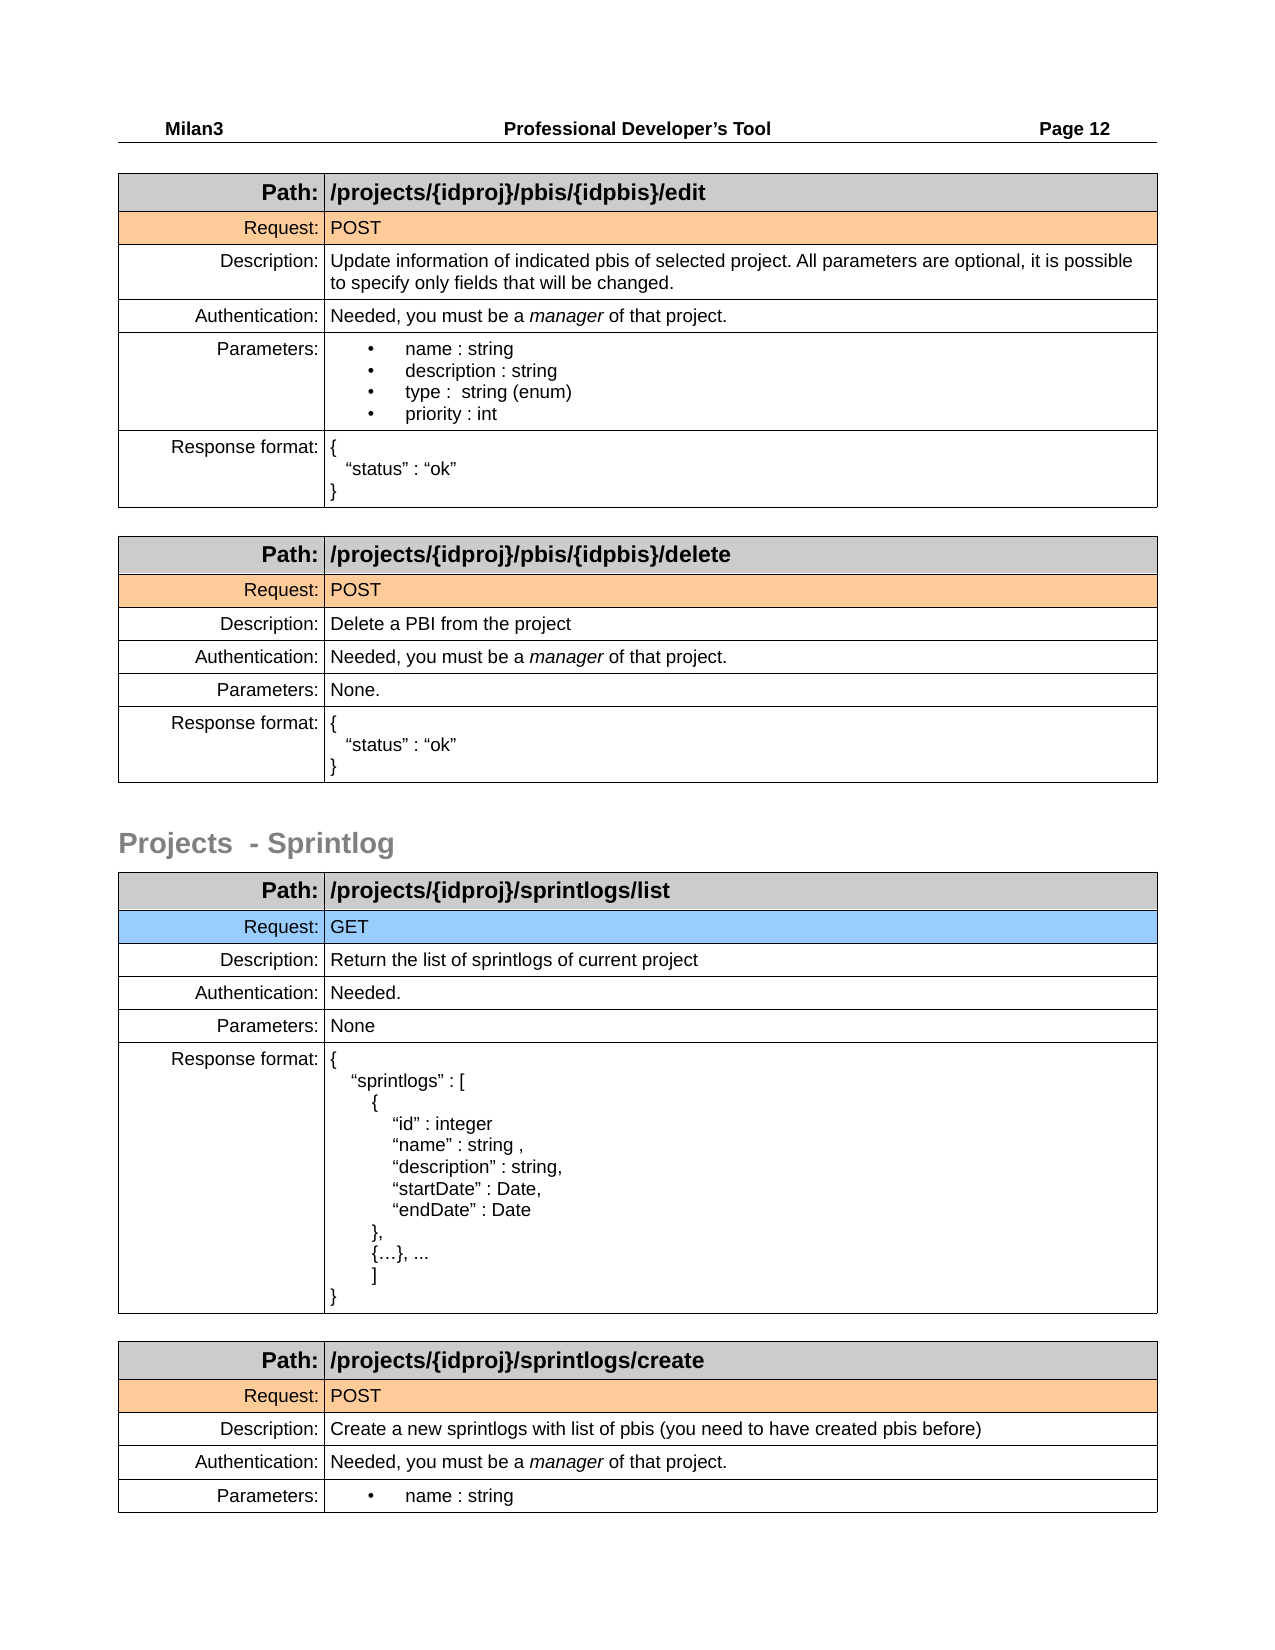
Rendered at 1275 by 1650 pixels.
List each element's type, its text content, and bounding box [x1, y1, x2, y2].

table_header Path: [119, 873, 324, 909]
table_cell Authentication: [119, 300, 324, 332]
table_header /projects/{idproj}/pbis/{idpbis}/edit [325, 174, 1157, 211]
table_cell Return the list of sprintlogs of current project [325, 944, 1157, 976]
table_header Path: [119, 537, 324, 573]
table_cell Request: [119, 911, 324, 943]
table_cell Parameters: [119, 333, 324, 430]
table_cell Parameters: [119, 1010, 324, 1042]
table_cell Needed, you must be a manager of that project. [325, 1446, 1157, 1478]
table_cell Description: [119, 245, 324, 299]
table_cell Description: [119, 944, 324, 976]
table_cell Create a new sprintlogs with list of pbis (you need to have created pbis before) [325, 1413, 1157, 1445]
table_cell POST [325, 575, 1157, 607]
table_cell POST [325, 1380, 1157, 1412]
table_cell None [325, 1010, 1157, 1042]
table_cell name : string description : string startDate : Date endDate: Date idpbis : integer[] [325, 1480, 1157, 1512]
table_cell GET [325, 911, 1157, 943]
table_cell Needed, you must be a manager of that project. [325, 300, 1157, 332]
table_cell Delete a PBI from the project [325, 608, 1157, 640]
table_cell Response format: [119, 707, 324, 782]
table_header Path: [119, 1342, 324, 1379]
table_cell Parameters: [119, 674, 324, 706]
table_cell None. [325, 674, 1157, 706]
table_header /projects/{idproj}/sprintlogs/list [325, 873, 1157, 909]
table_header /projects/{idproj}/sprintlogs/create [325, 1342, 1157, 1379]
table_cell Update information of indicated pbis of selected project. All parameters are optional, it is possible to specify only fields that will be changed. [325, 245, 1157, 299]
table_cell Needed, you must be a manager of that project. [325, 641, 1157, 673]
table_cell Description: [119, 608, 324, 640]
table_cell { “status” : “ok” } [325, 431, 1157, 507]
table_header /projects/{idproj}/pbis/{idpbis}/delete [325, 537, 1157, 573]
table_cell Response format: [119, 431, 324, 507]
table_cell Response format: [119, 1043, 324, 1312]
table_cell Authentication: [119, 977, 324, 1009]
table_cell Authentication: [119, 641, 324, 673]
table_cell Description: [119, 1413, 324, 1445]
table_cell name : string description : string type : string (enum) priority : int [325, 333, 1157, 430]
table_cell Needed. [325, 977, 1157, 1009]
table_cell Parameters: [119, 1480, 324, 1512]
table_cell Authentication: [119, 1446, 324, 1478]
table_cell { “status” : “ok” } [325, 707, 1157, 782]
table_cell Request: [119, 212, 324, 244]
subtitle Projects - Sprintlog [118, 826, 1157, 859]
table_cell { “sprintlogs” : [ { “id” : integer “name” : string , “description” : string, “startDate” : Date, “endDate” : Date }, {…}, ... ] } [325, 1043, 1157, 1312]
table_cell Request: [119, 1380, 324, 1412]
table_cell POST [325, 212, 1157, 244]
table_cell Request: [119, 575, 324, 607]
table_header Path: [119, 174, 324, 211]
